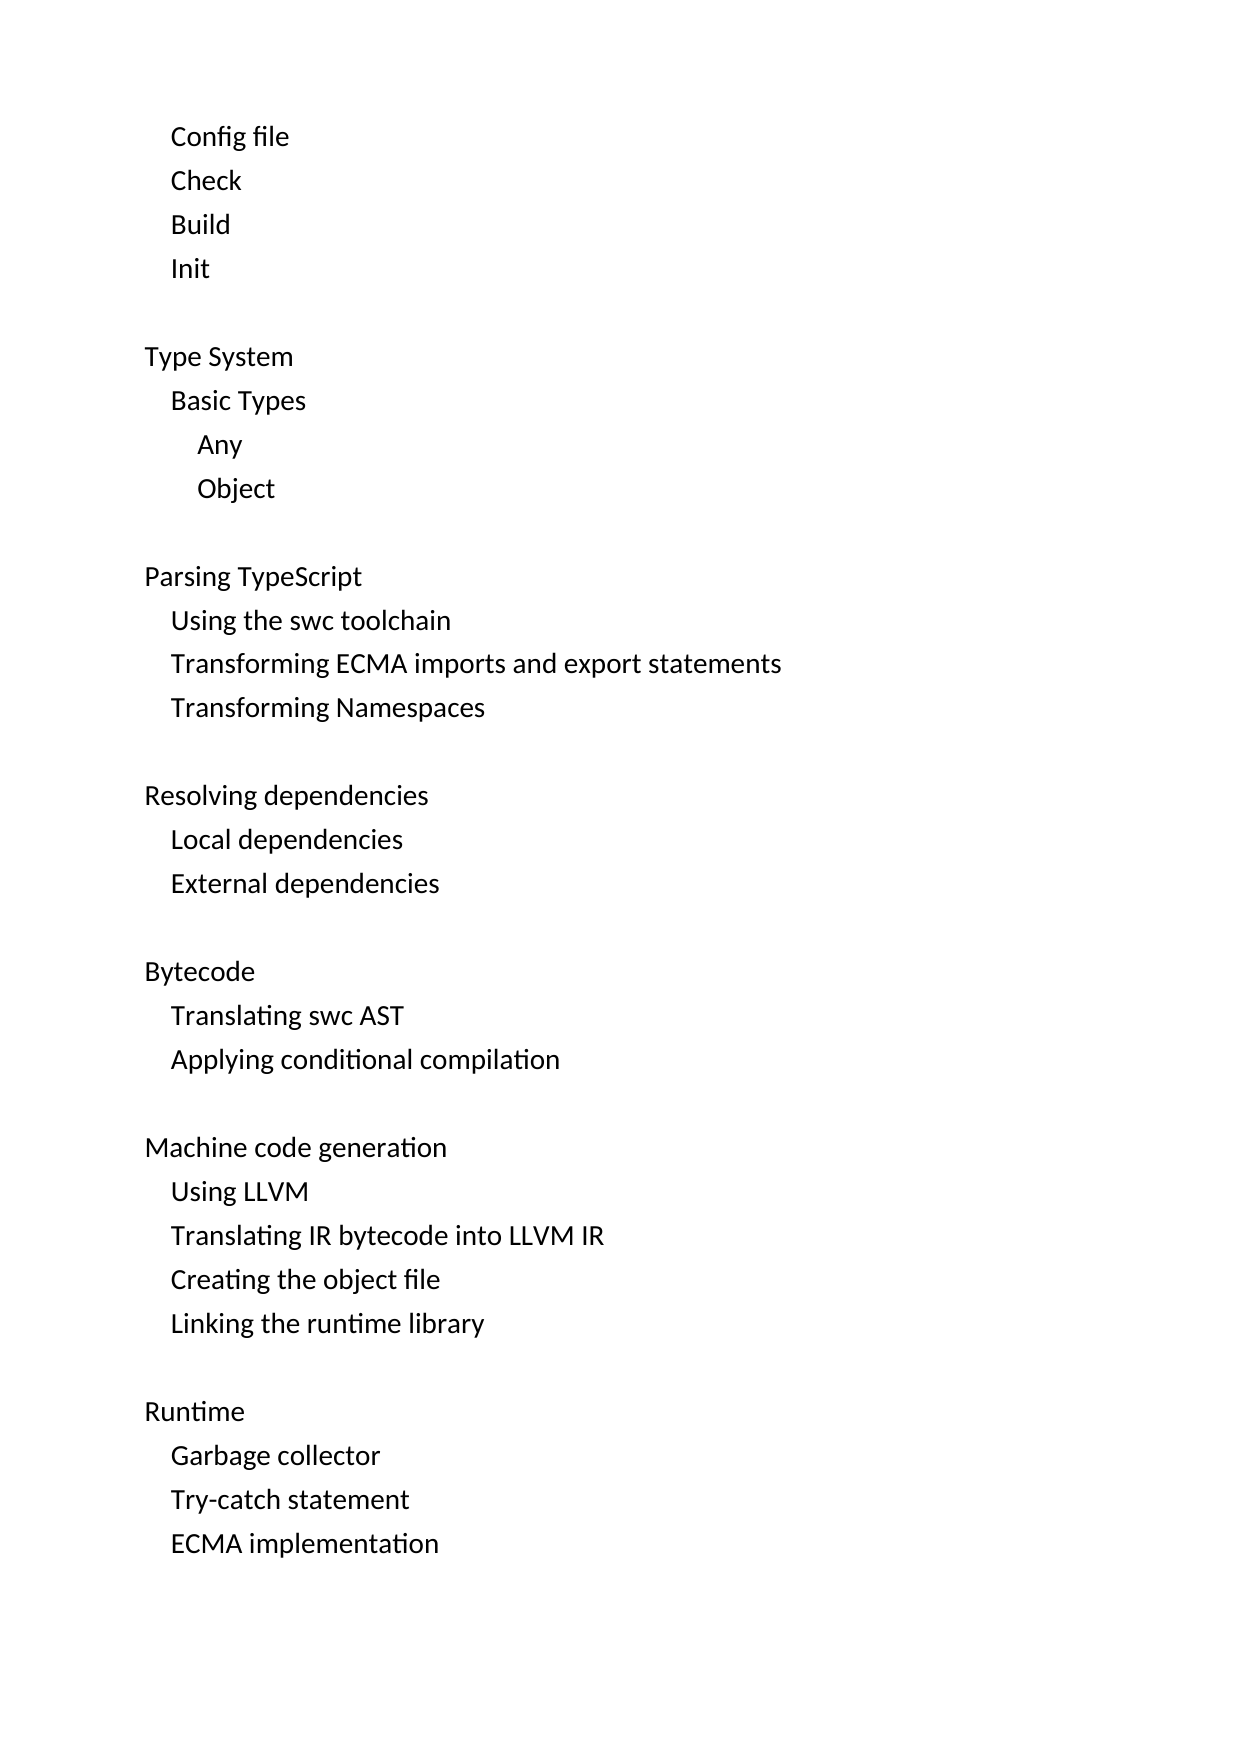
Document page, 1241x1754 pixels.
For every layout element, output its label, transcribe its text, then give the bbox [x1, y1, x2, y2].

text Resolving dependencies [118, 777, 1122, 813]
text Try-catch statement [118, 1481, 1122, 1516]
text Linking the runtime library [118, 1305, 1122, 1341]
text Transforming ECMA imports and export statements [118, 646, 1122, 681]
text Check [118, 162, 1122, 198]
text Using LLVM [118, 1173, 1122, 1209]
text Object [118, 470, 1122, 505]
text Transforming Namespaces [118, 689, 1122, 725]
text ECMA implementation [118, 1525, 1122, 1560]
text Basic Types [118, 382, 1122, 417]
text External dependencies [118, 865, 1122, 901]
text Parsing TypeScript [118, 558, 1122, 593]
text Translating swc AST [118, 997, 1122, 1033]
text Runtime [118, 1393, 1122, 1428]
text Translating IR bytecode into LLVM IR [118, 1217, 1122, 1253]
text Machine code generation [118, 1129, 1122, 1165]
text Local dependencies [118, 821, 1122, 857]
text Creating the object file [118, 1261, 1122, 1297]
text Init [118, 250, 1122, 286]
text Applying conditional compilation [118, 1041, 1122, 1077]
text Garbage collector [118, 1437, 1122, 1472]
text Config file [118, 118, 1122, 154]
text Any [118, 426, 1122, 461]
text Build [118, 206, 1122, 242]
text Using the swc toolchain [118, 602, 1122, 637]
text Type System [118, 338, 1122, 373]
text Bytecode [118, 953, 1122, 989]
